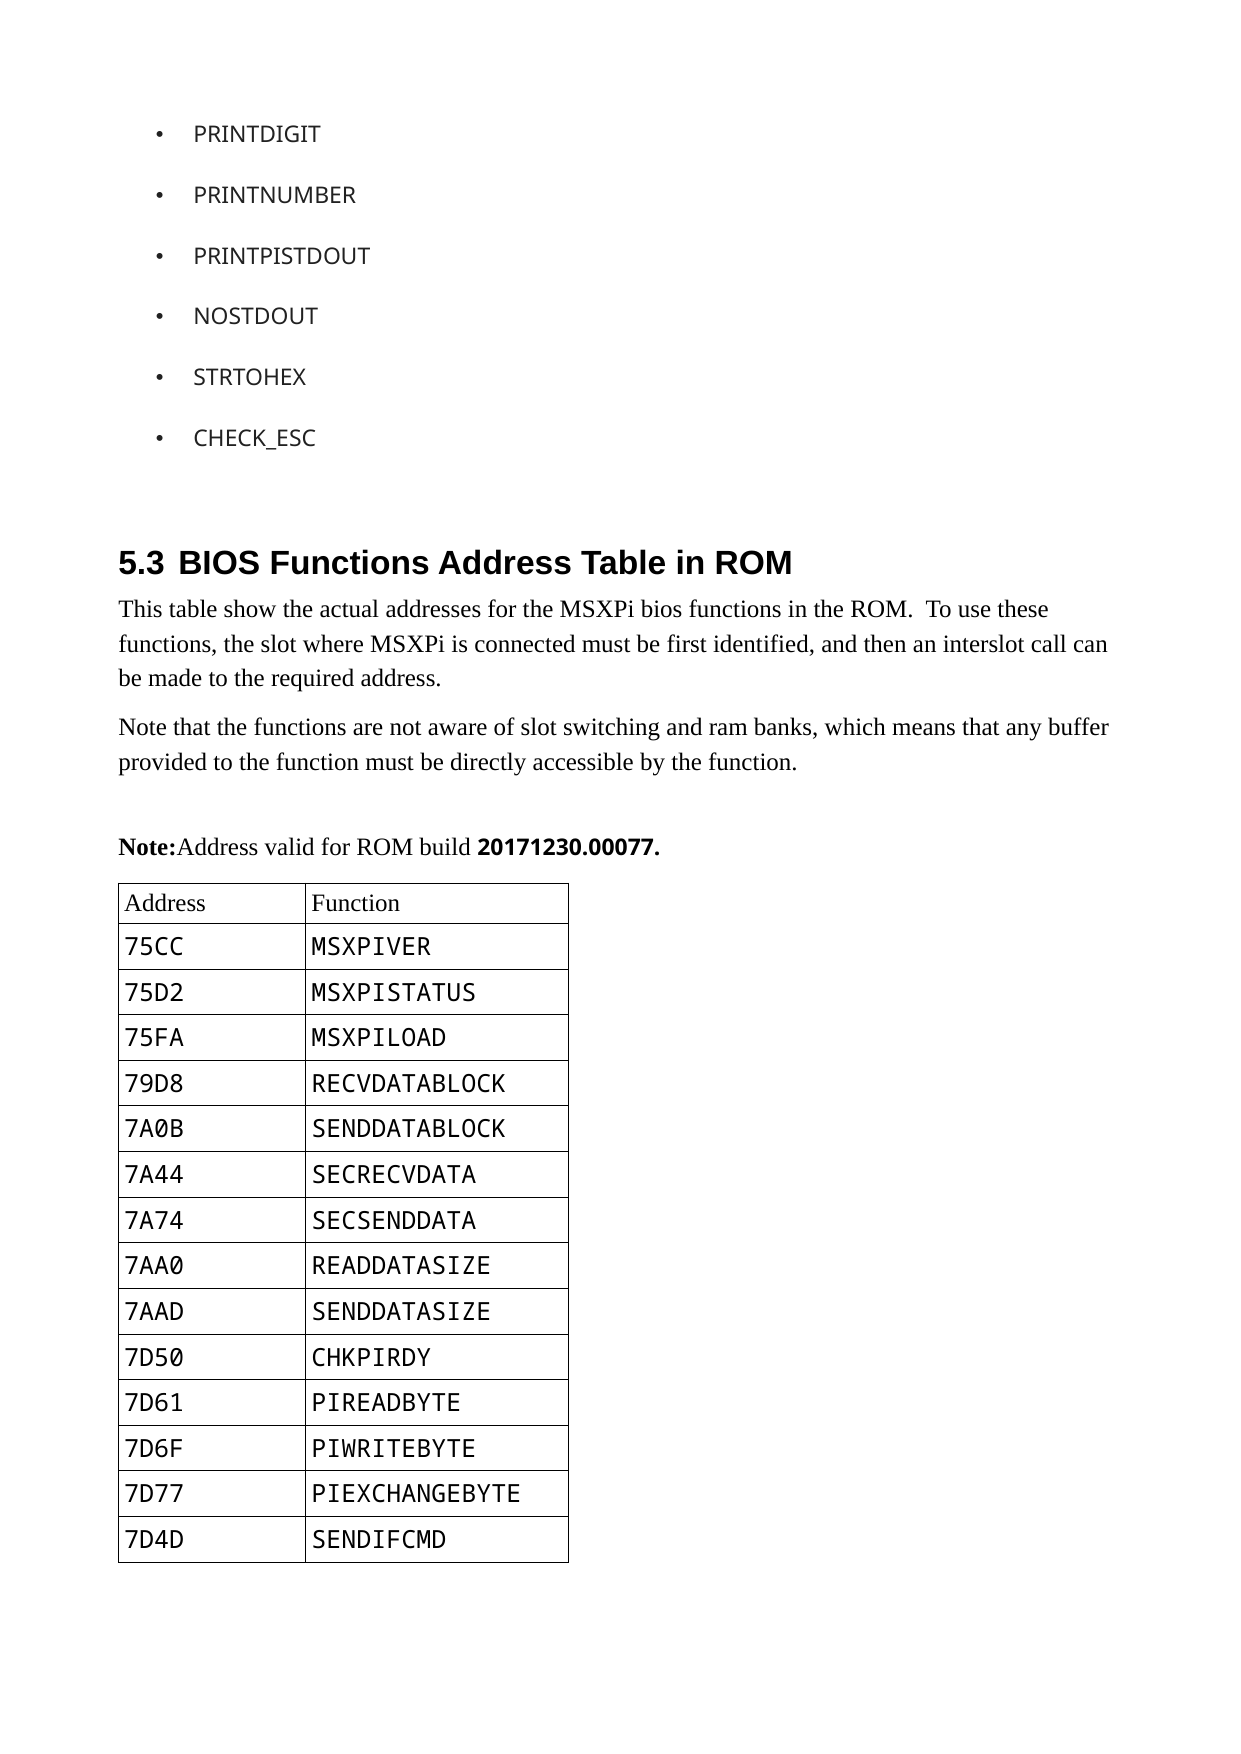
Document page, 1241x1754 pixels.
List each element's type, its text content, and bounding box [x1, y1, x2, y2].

table_cell 75D2 [119, 970, 305, 1014]
table_cell 75FA [119, 1015, 305, 1060]
table_cell 7D6F [119, 1426, 305, 1470]
list PRINTNUMBER [156, 179, 1122, 210]
table_cell 7AA0 [119, 1243, 305, 1288]
table_cell 7A0B [119, 1106, 305, 1151]
text Note that the functions are not aware of slot switching and ram banks, which means that any buffer provided to the function must be directly accessible by the function. [118, 712, 1122, 810]
table_cell SENDDATASIZE [306, 1289, 568, 1333]
table_cell 79D8 [119, 1061, 305, 1105]
table_cell PIWRITEBYTE [306, 1426, 568, 1470]
list PRINTDIGIT [156, 118, 1122, 149]
text Note:Address valid for ROM build 20171230.00077. [118, 830, 1122, 862]
table_cell 7D77 [119, 1471, 305, 1516]
list NOSTDOUT [156, 300, 1122, 332]
table_header Address [119, 884, 305, 923]
table_cell READDATASIZE [306, 1243, 568, 1288]
table_cell MSXPISTATUS [306, 970, 568, 1014]
text This table show the actual addresses for the MSXPi bios functions in the ROM. To use these functions, the slot where MSXPi is connected must be first identified, and then an interslot call can be made to the required address. [118, 594, 1122, 692]
table_cell 7D50 [119, 1335, 305, 1379]
table_cell PIREADBYTE [306, 1380, 568, 1425]
table_cell 7AAD [119, 1289, 305, 1333]
table_cell SENDDATABLOCK [306, 1106, 568, 1151]
table_cell MSXPIVER [306, 924, 568, 968]
table_cell CHKPIRDY [306, 1335, 568, 1379]
table_cell 75CC [119, 924, 305, 968]
list CHECK_ESC [156, 422, 1122, 453]
table_cell SECRECVDATA [306, 1152, 568, 1197]
table_cell 7A44 [119, 1152, 305, 1197]
list STRTOHEX [156, 361, 1122, 392]
table_cell SECSENDDATA [306, 1198, 568, 1242]
subtitle BIOS Functions Address Table in ROM [118, 543, 1122, 582]
table_cell 7D61 [119, 1380, 305, 1425]
table_cell 7A74 [119, 1198, 305, 1242]
table_cell PIEXCHANGEBYTE [306, 1471, 568, 1516]
table_cell RECVDATABLOCK [306, 1061, 568, 1105]
table_cell 7D4D [119, 1517, 305, 1562]
table_cell SENDIFCMD [306, 1517, 568, 1562]
table_cell MSXPILOAD [306, 1015, 568, 1060]
table_header Function [306, 884, 568, 923]
list PRINTPISTDOUT [156, 239, 1122, 271]
